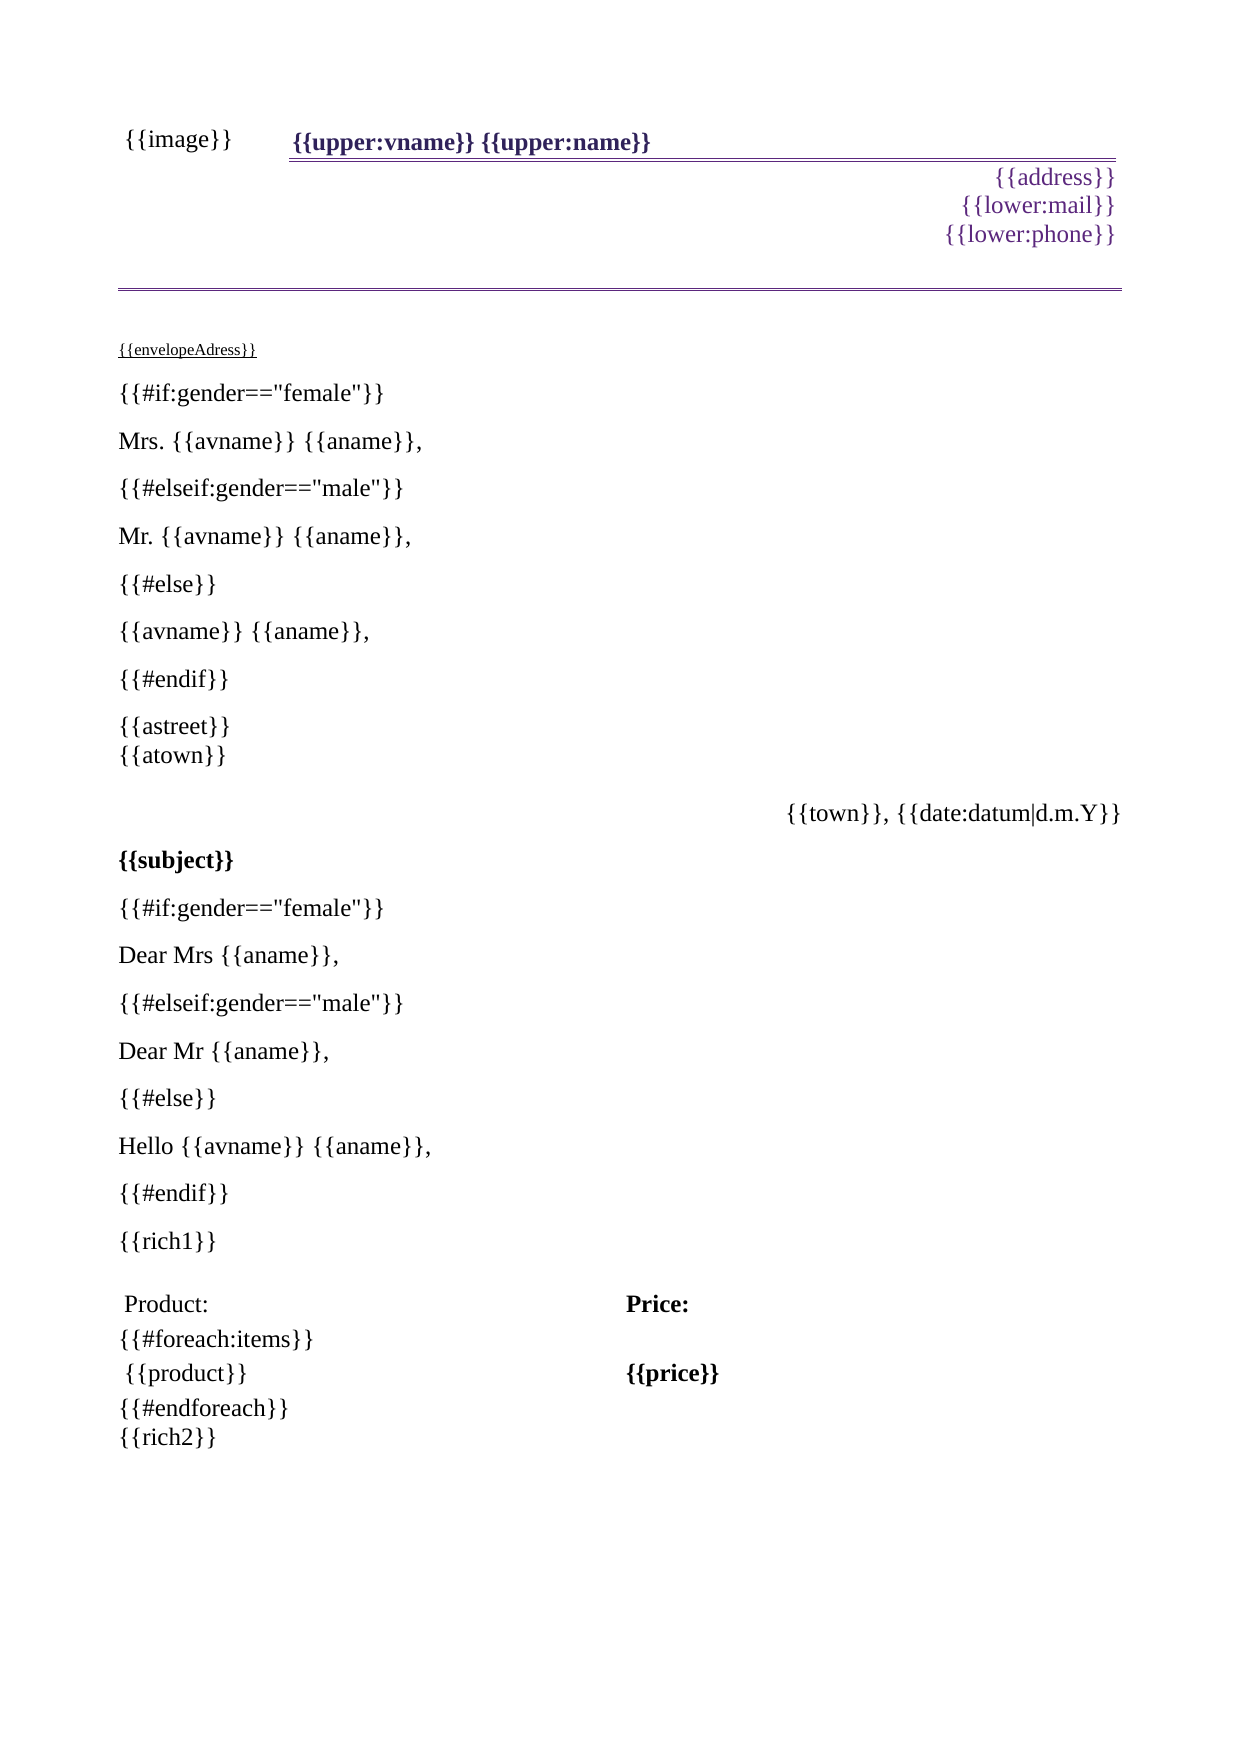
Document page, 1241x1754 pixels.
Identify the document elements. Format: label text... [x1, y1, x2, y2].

text {{#endforeach}} [118, 1393, 1122, 1422]
text Hello {{avname}} {{aname}}, [118, 1131, 1122, 1160]
table_header {{price}} [620, 1353, 1122, 1393]
text {{#foreach:items}} [118, 1324, 1122, 1353]
text {{#endif}} [118, 1178, 1122, 1207]
text Mr. {{avname}} {{aname}}, [118, 521, 1122, 550]
text {{#else}} [118, 1083, 1122, 1112]
text {{#endif}} [118, 664, 1122, 693]
text {{rich1}} [118, 1226, 1122, 1255]
text Dear Mr {{aname}}, [118, 1036, 1122, 1064]
text {{subject}} [118, 845, 1122, 874]
text {{#else}} [118, 569, 1122, 597]
text Mrs. {{avname}} {{aname}}, [118, 426, 1122, 454]
text {{town}}, {{date:datum|d.m.Y}} [118, 798, 1122, 826]
text {{astreet}} [118, 711, 1122, 740]
table_header {{product}} [118, 1353, 620, 1393]
text {{rich2}} [118, 1422, 1122, 1450]
text {{atown}} [118, 740, 1122, 769]
table_header Product: [118, 1284, 620, 1324]
text {{envelopeAdress}} [118, 340, 1122, 359]
text {{#elseif:gender=="male"}} [118, 473, 1122, 502]
text {{avname}} {{aname}}, [118, 616, 1122, 645]
text {{#elseif:gender=="male"}} [118, 988, 1122, 1017]
text Dear Mrs {{aname}}, [118, 941, 1122, 969]
text {{#if:gender=="female"}} [118, 378, 1122, 407]
table_header Price: [620, 1284, 1122, 1324]
text {{#if:gender=="female"}} [118, 893, 1122, 922]
